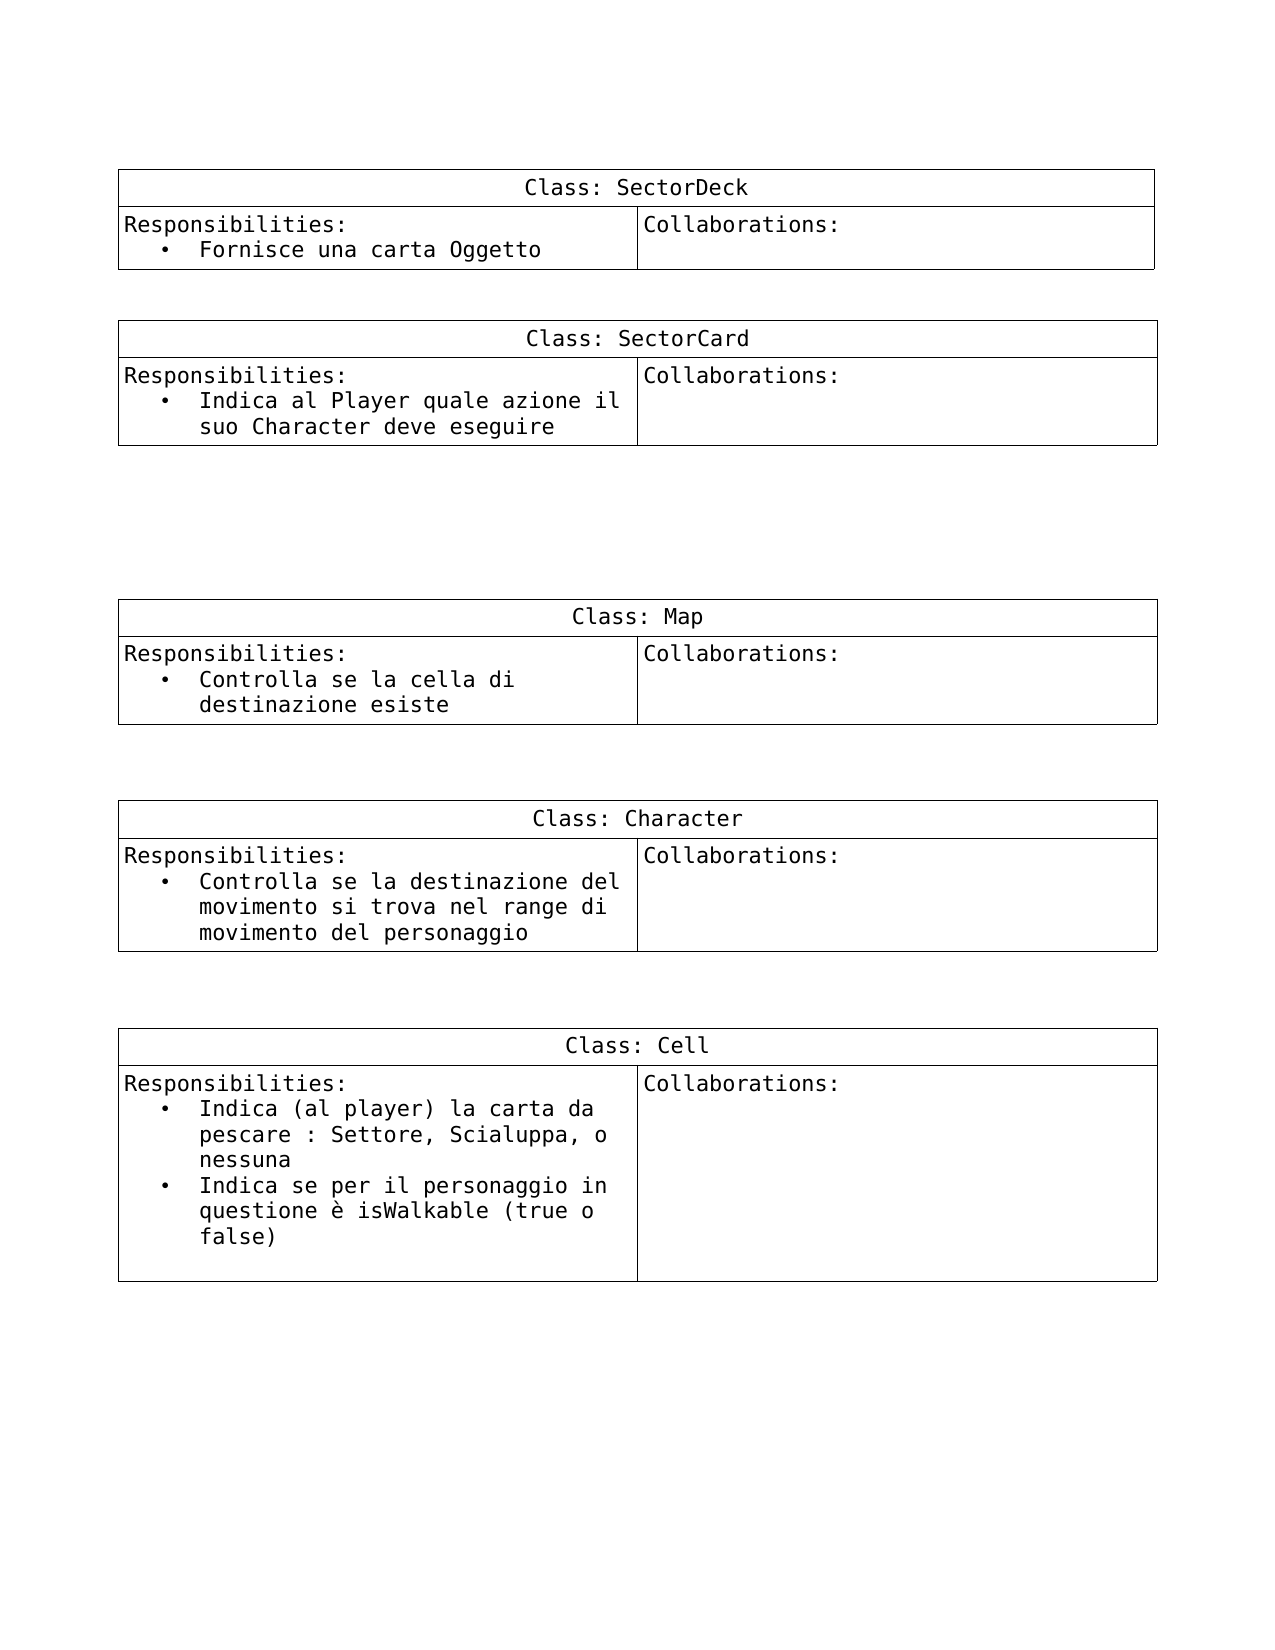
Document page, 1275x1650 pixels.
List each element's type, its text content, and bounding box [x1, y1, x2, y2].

table_cell Collaborations: [638, 839, 1157, 951]
table_cell Responsibilities: Controlla se la cella di destinazione esiste [119, 637, 637, 724]
table_cell Responsibilities: Indica al Player quale azione il suo Character deve eseguire [119, 358, 637, 445]
table_cell Responsibilities: Indica (al player) la carta da pescare : Settore, Scialuppa, o nessuna Indica se per il personaggio in questione è isWalkable (true o false) [119, 1066, 637, 1281]
table_cell Collaborations: [638, 1066, 1157, 1281]
table_cell Collaborations: [638, 207, 1154, 269]
table_cell Collaborations: [638, 637, 1157, 724]
table_cell Collaborations: [638, 358, 1157, 445]
table_header Class: Cell [119, 1029, 1157, 1065]
table_header Class: SectorCard [119, 321, 1157, 357]
table_cell Responsibilities: Fornisce una carta Oggetto [119, 207, 637, 269]
table_header Class: Map [119, 600, 1157, 636]
table_cell Responsibilities: Controlla se la destinazione del movimento si trova nel range di movimento del personaggio [119, 839, 637, 951]
table_header Class: Character [119, 801, 1157, 837]
table_header Class: SectorDeck [119, 170, 1154, 206]
